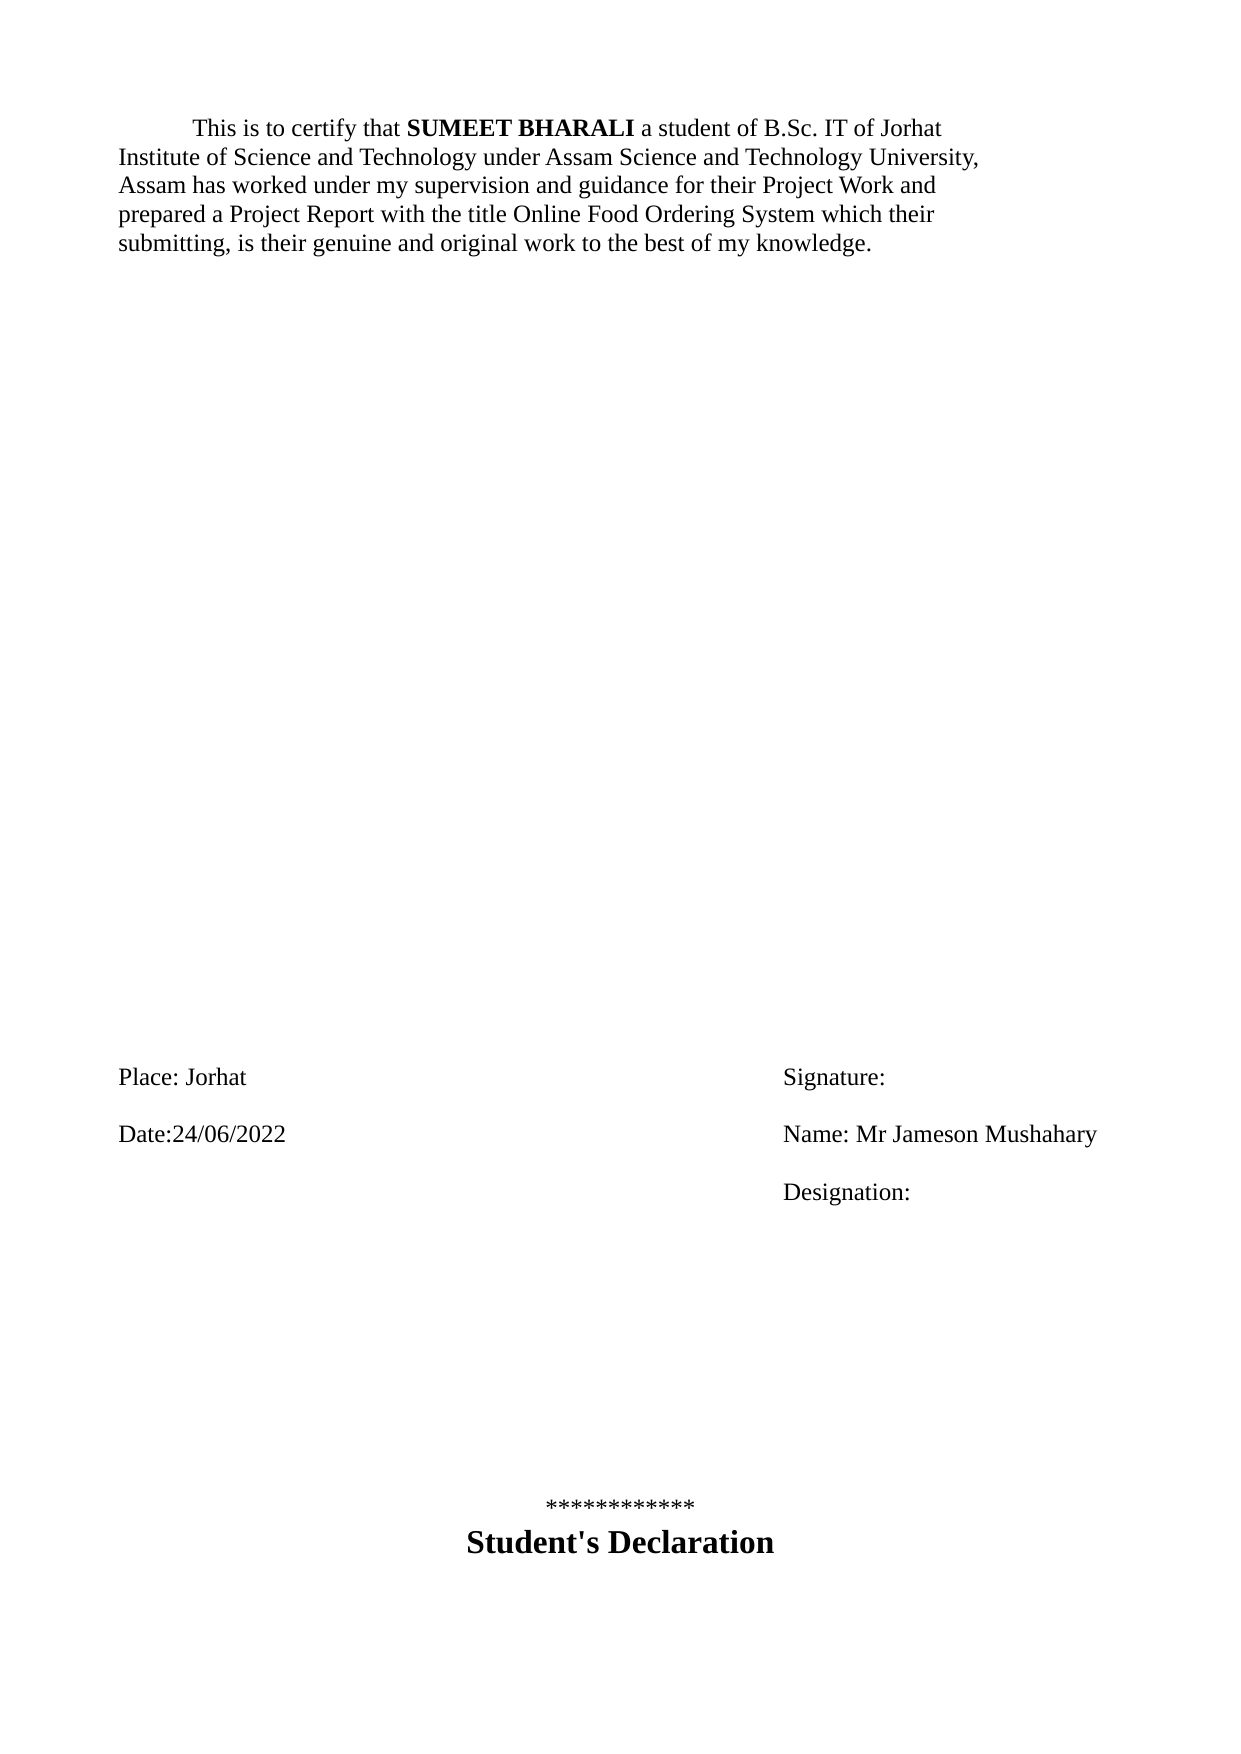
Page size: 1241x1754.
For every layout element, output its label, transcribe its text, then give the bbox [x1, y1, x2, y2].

text Institute of Science and Technology under Assam Science and Technology University, [118, 142, 1122, 171]
text submitting, is their genuine and original work to the best of my knowledge. [118, 228, 1122, 257]
text Designation: [118, 1177, 1122, 1206]
text Place: Jorhat Signature: [118, 1062, 1122, 1091]
text Assam has worked under my supervision and guidance for their Project Work and [118, 171, 1122, 199]
text prepared a Project Report with the title Online Food Ordering System which their [118, 199, 1122, 228]
text This is to certify that SUMEET BHARALI a student of B.Sc. IT of Jorhat [118, 113, 1122, 142]
text Date:24/06/2022 Name: Mr Jameson Mushahary [118, 1119, 1122, 1148]
text ************ [118, 1493, 1122, 1522]
text Student's Declaration [118, 1522, 1122, 1560]
